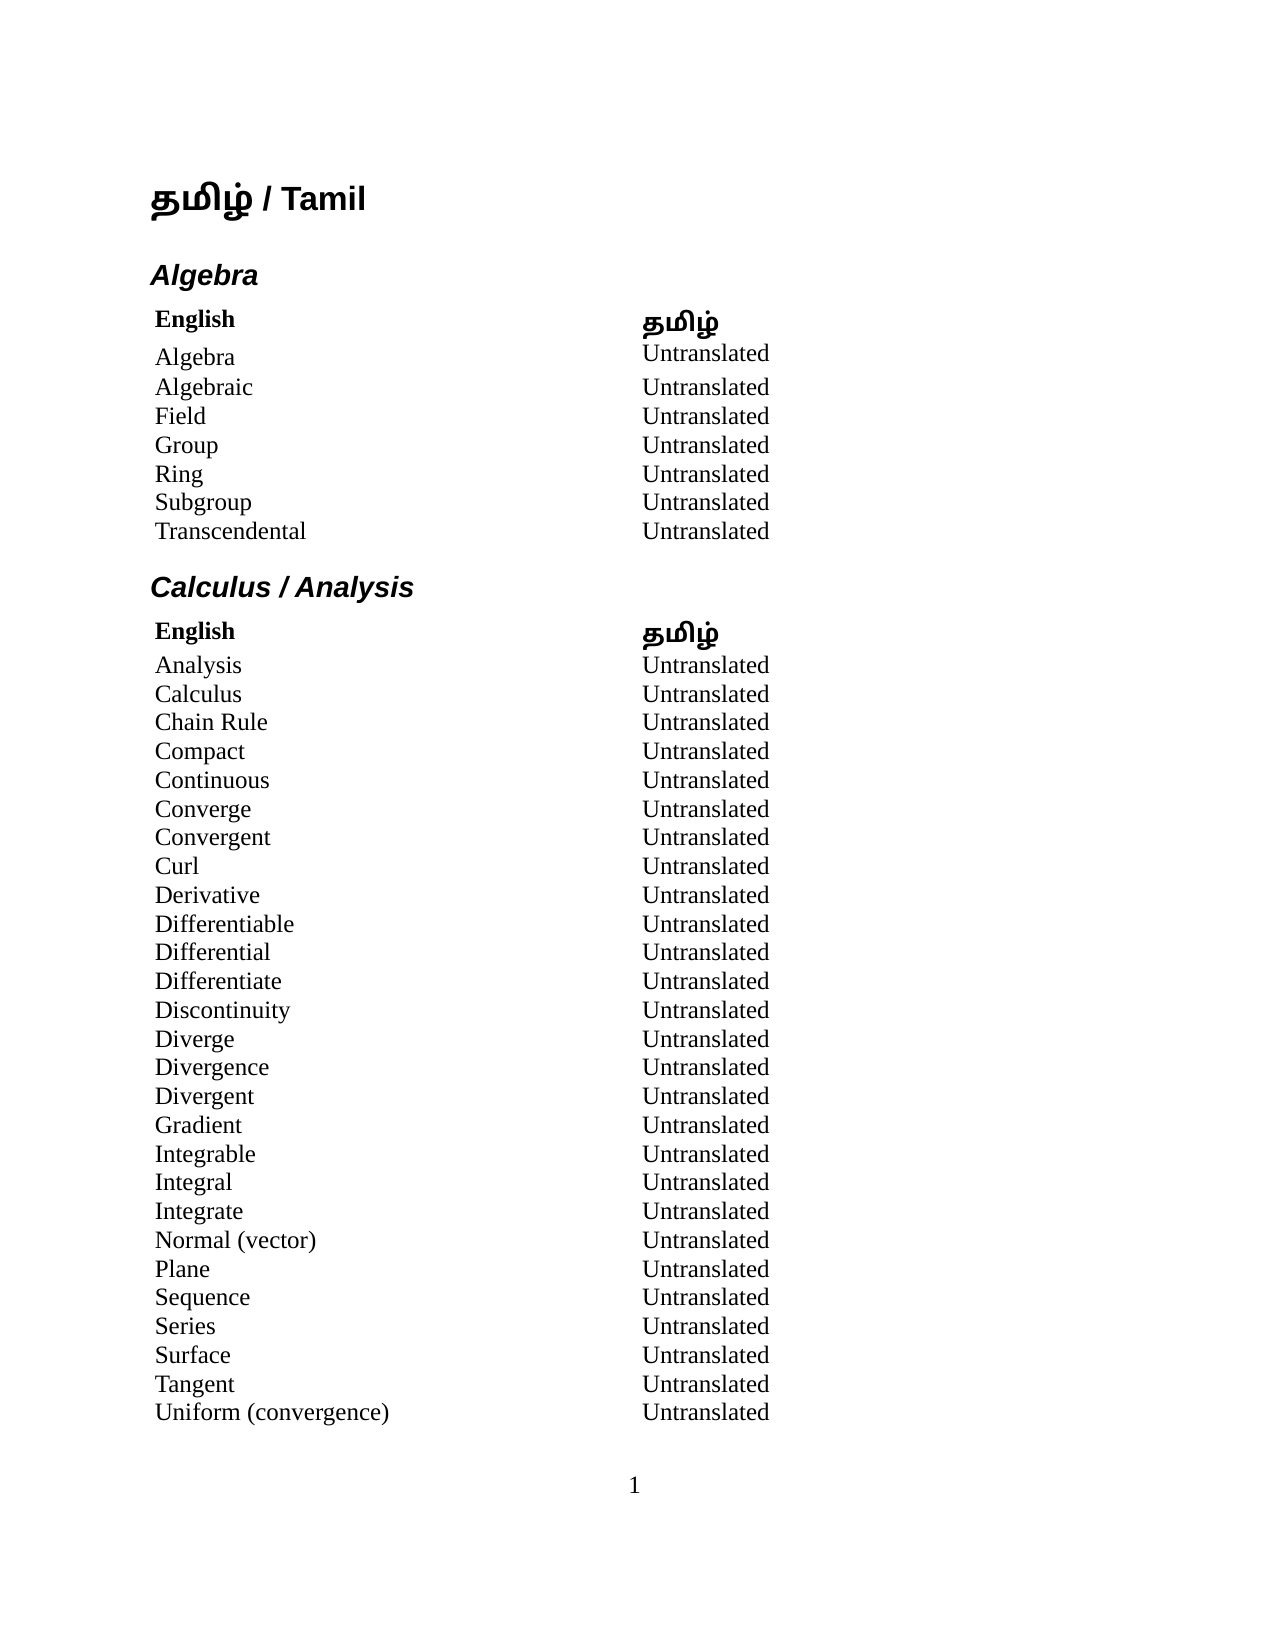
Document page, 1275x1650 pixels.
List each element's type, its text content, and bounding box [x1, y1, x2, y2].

table_cell Untranslated [638, 765, 1125, 794]
table_cell Ring [150, 459, 637, 487]
table_cell Untranslated [638, 401, 1125, 430]
table_cell ﻿Algebra [150, 338, 637, 372]
table_cell Integrable [150, 1139, 637, 1167]
table_cell Untranslated [638, 1254, 1125, 1282]
table_cell Untranslated [638, 851, 1125, 880]
table_cell Untranslated [638, 1081, 1125, 1110]
table_cell Analysis [150, 650, 637, 679]
table_cell Compact [150, 736, 637, 765]
table_cell Untranslated [638, 459, 1125, 487]
table_cell Gradient [150, 1110, 637, 1139]
table_cell Tangent [150, 1369, 637, 1397]
table_cell Surface [150, 1340, 637, 1369]
table_cell Uniform (convergence) [150, 1398, 637, 1426]
table_cell Untranslated [638, 338, 1125, 372]
table_cell Continuous [150, 765, 637, 794]
table_cell Untranslated [638, 373, 1125, 401]
table_cell Untranslated [638, 1196, 1125, 1225]
table_cell Calculus [150, 679, 637, 707]
table_cell Integrate [150, 1196, 637, 1225]
table_cell Untranslated [638, 430, 1125, 459]
table_cell Untranslated [638, 708, 1125, 736]
table_cell Convergent [150, 823, 637, 851]
table_cell Untranslated [638, 1398, 1125, 1426]
table_header English [150, 616, 637, 650]
table_header தமிழ் [638, 616, 1125, 650]
table_cell Converge [150, 794, 637, 822]
table_cell Untranslated [638, 909, 1125, 937]
table_cell Untranslated [638, 1053, 1125, 1081]
table_cell Field [150, 401, 637, 430]
table_cell Untranslated [638, 679, 1125, 707]
table_cell Untranslated [638, 488, 1125, 516]
table_cell Untranslated [638, 1168, 1125, 1196]
table_cell Untranslated [638, 1024, 1125, 1052]
table_cell Differential [150, 938, 637, 966]
table_cell Untranslated [638, 880, 1125, 909]
table_cell Untranslated [638, 1283, 1125, 1311]
table_cell Discontinuity [150, 995, 637, 1024]
table_cell Untranslated [638, 938, 1125, 966]
table_cell Untranslated [638, 516, 1125, 545]
table_cell Divergent [150, 1081, 637, 1110]
table_cell Normal (vector) [150, 1225, 637, 1254]
table_cell Untranslated [638, 823, 1125, 851]
table_cell Untranslated [638, 1311, 1125, 1340]
table_cell Untranslated [638, 794, 1125, 822]
table_cell Divergence [150, 1053, 637, 1081]
table_cell Algebraic [150, 373, 637, 401]
table_cell Plane [150, 1254, 637, 1282]
table_cell Untranslated [638, 1369, 1125, 1397]
table_cell Transcendental [150, 516, 637, 545]
table_cell Derivative [150, 880, 637, 909]
subtitle Calculus / Analysis [150, 570, 1125, 603]
table_cell Series [150, 1311, 637, 1340]
table_cell Untranslated [638, 966, 1125, 995]
table_cell Untranslated [638, 995, 1125, 1024]
table_cell Untranslated [638, 736, 1125, 765]
table_cell Chain Rule [150, 708, 637, 736]
table_cell Untranslated [638, 1139, 1125, 1167]
table_cell Differentiate [150, 966, 637, 995]
table_cell Group [150, 430, 637, 459]
table_cell Untranslated [638, 1340, 1125, 1369]
subtitle தமிழ் / Tamil [150, 175, 1125, 221]
table_header தமிழ் [638, 304, 1125, 338]
table_cell Untranslated [638, 650, 1125, 679]
table_cell Sequence [150, 1283, 637, 1311]
table_header English [150, 304, 637, 338]
table_cell Differentiable [150, 909, 637, 937]
table_cell Untranslated [638, 1110, 1125, 1139]
table_cell Diverge [150, 1024, 637, 1052]
table_cell Integral [150, 1168, 637, 1196]
subtitle Algebra [150, 258, 1125, 292]
table_cell Subgroup [150, 488, 637, 516]
table_cell Untranslated [638, 1225, 1125, 1254]
table_cell Curl [150, 851, 637, 880]
